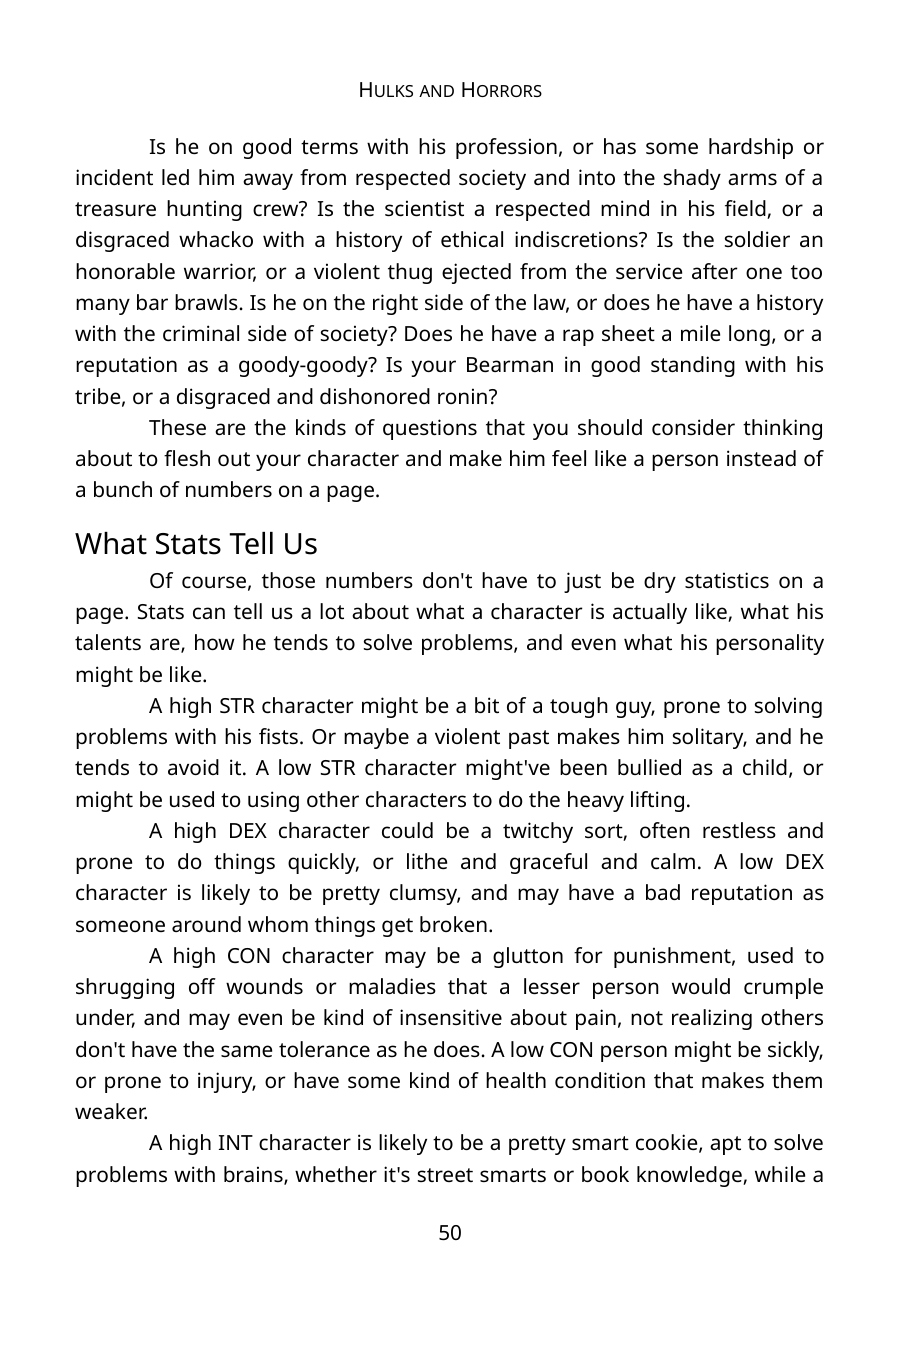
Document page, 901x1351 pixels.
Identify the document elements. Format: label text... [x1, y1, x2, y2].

text A high CON character may be a glutton for punishment, used to shrugging off wounds or maladies that a lesser person would crumple under, and may even be kind of insensitive about pain, not realizing others don't have the same tolerance as he does. A low CON person might be sickly, or prone to injury, or have some kind of health condition that makes them weaker. [75, 941, 825, 1126]
subtitle What Stats Tell Us [75, 523, 825, 563]
text A high DEX character could be a twitchy sort, often restless and prone to do things quickly, or lithe and graceful and calm. A low DEX character is likely to be pretty clumsy, and may have a bad reputation as someone around whom things get broken. [75, 816, 825, 938]
text Is he on good terms with his profession, or has some hardship or incident led him away from respected society and into the shady arms of a treasure hunting crew? Is the scientist a respected mind in his field, or a disgraced whacko with a history of ethical indiscretions? Is the soldier an honorable warrior, or a violent thug ejected from the service after one too many bar brawls. Is he on the right side of the law, or does he have a history with the criminal side of society? Does he have a rap sheet a mile long, or a reputation as a goody-goody? Is your Bearman in good standing with his tribe, or a disgraced and dishonored ronin? [75, 132, 825, 410]
text A high INT character is likely to be a pretty smart cookie, apt to solve problems with brains, whether it's street smarts or book knowledge, while a [75, 1128, 825, 1188]
text These are the kinds of questions that you should consider thinking about to flesh out your character and make him feel like a person instead of a bunch of numbers on a page. [75, 413, 825, 504]
text A high STR character might be a bit of a tough guy, prone to solving problems with his fists. Or maybe a violent past makes him solitary, and he tends to avoid it. A low STR character might've been bullied as a child, or might be used to using other characters to do the heavy lifting. [75, 691, 825, 813]
text Of course, those numbers don't have to just be dry statistics on a page. Stats can tell us a lot about what a character is actually like, what his talents are, how he tends to solve problems, and even what his personality might be like. [75, 566, 825, 688]
